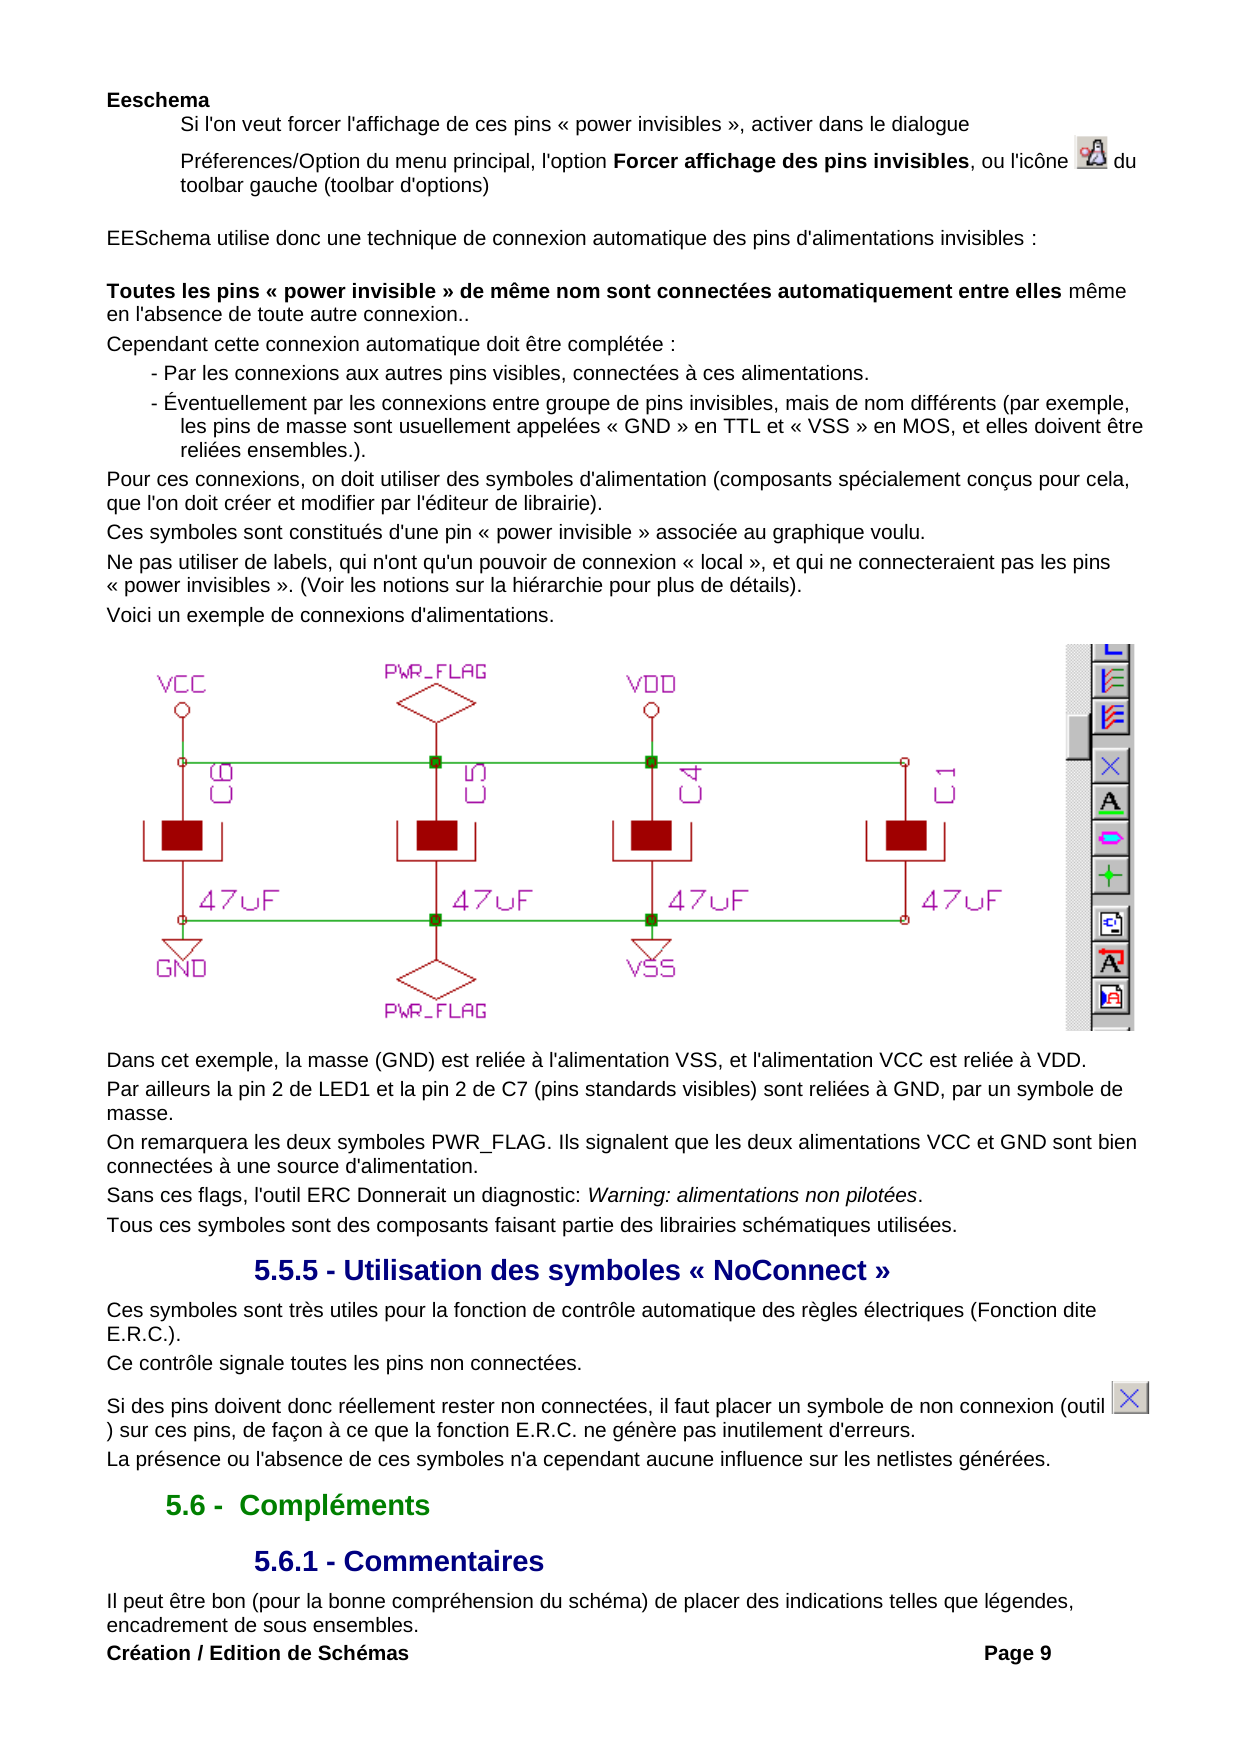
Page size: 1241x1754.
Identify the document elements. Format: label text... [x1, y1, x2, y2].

picture [1111, 1381, 1150, 1414]
text Ces symboles sont constitués d'une pin « power invisible » associée au graphique voulu. [106, 521, 1151, 544]
text Dans cet exemple, la masse (GND) est reliée à l'alimentation VSS, et l'alimentation VCC est reliée à VDD. [106, 1048, 1151, 1072]
subtitle Compléments [92, 1489, 1151, 1522]
text Cependant cette connexion automatique doit être complétée : [106, 332, 1151, 356]
text Voici un exemple de connexions d'alimentations. [106, 603, 1151, 627]
text Ces symboles sont très utiles pour la fonction de contrôle automatique des règles électriques (Fonction dite E.R.C.). [106, 1298, 1151, 1346]
text Si l'on veut forcer l'affichage de ces pins « power invisibles », activer dans le dialogue Préferences/Option du menu principal, l'option Forcer affichage des pins invisibles, ou l'icône du toolbar gauche (toolbar d'options) [180, 112, 1151, 197]
text Sans ces flags, l'outil ERC Donnerait un diagnostic: Warning: alimentations non pilotées. [106, 1183, 1151, 1207]
text On remarquera les deux symboles PWR_FLAG. Ils signalent que les deux alimentations VCC et GND sont bien connectées à une source d'alimentation. [106, 1131, 1151, 1178]
text EESchema utilise donc une technique de connexion automatique des pins d'alimentations invisibles : [106, 226, 1151, 250]
text - Par les connexions aux autres pins visibles, connectées à ces alimentations. [151, 362, 1151, 385]
text La présence ou l'absence de ces symboles n'a cependant aucune influence sur les netlistes générées. [106, 1448, 1151, 1471]
text Si des pins doivent donc réellement rester non connectées, il faut placer un symbole de non connexion (outil ) sur ces pins, de façon à ce que la fonction E.R.C. ne génère pas inutilement d'erreurs. [106, 1381, 1151, 1442]
text Toutes les pins « power invisible » de même nom sont connectées automatiquement entre elles même en l'absence de toute autre connexion.. [106, 279, 1151, 326]
text Pour ces connexions, on doit utiliser des symboles d'alimentation (composants spécialement conçus pour cela, que l'on doit créer et modifier par l'éditeur de librairie). [106, 468, 1151, 515]
subtitle Utilisation des symboles « NoConnect » [180, 1254, 1151, 1287]
text Tous ces symboles sont des composants faisant partie des librairies schématiques utilisées. [106, 1213, 1151, 1237]
subtitle Commentaires [180, 1545, 1151, 1578]
text Ne pas utiliser de labels, qui n'ont qu'un pouvoir de connexion « local », et qui ne connecteraient pas les pins « power invisibles ». (Voir les notions sur la hiérarchie pour plus de détails). [106, 550, 1151, 597]
text Ce contrôle signale toutes les pins non connectées. [106, 1352, 1151, 1375]
text - Éventuellement par les connexions entre groupe de pins invisibles, mais de nom différents (par exemple, les pins de masse sont usuellement appelées « GND » en TTL et « VSS » en MOS, et elles doivent être reliées ensembles.). [151, 391, 1151, 462]
text Par ailleurs la pin 2 de LED1 et la pin 2 de C7 (pins standards visibles) sont reliées à GND, par un symbole de masse. [106, 1077, 1151, 1124]
text Il peut être bon (pour la bonne compréhension du schéma) de placer des indications telles que légendes, encadrement de sous ensembles. [106, 1589, 1151, 1637]
picture [1074, 135, 1108, 169]
